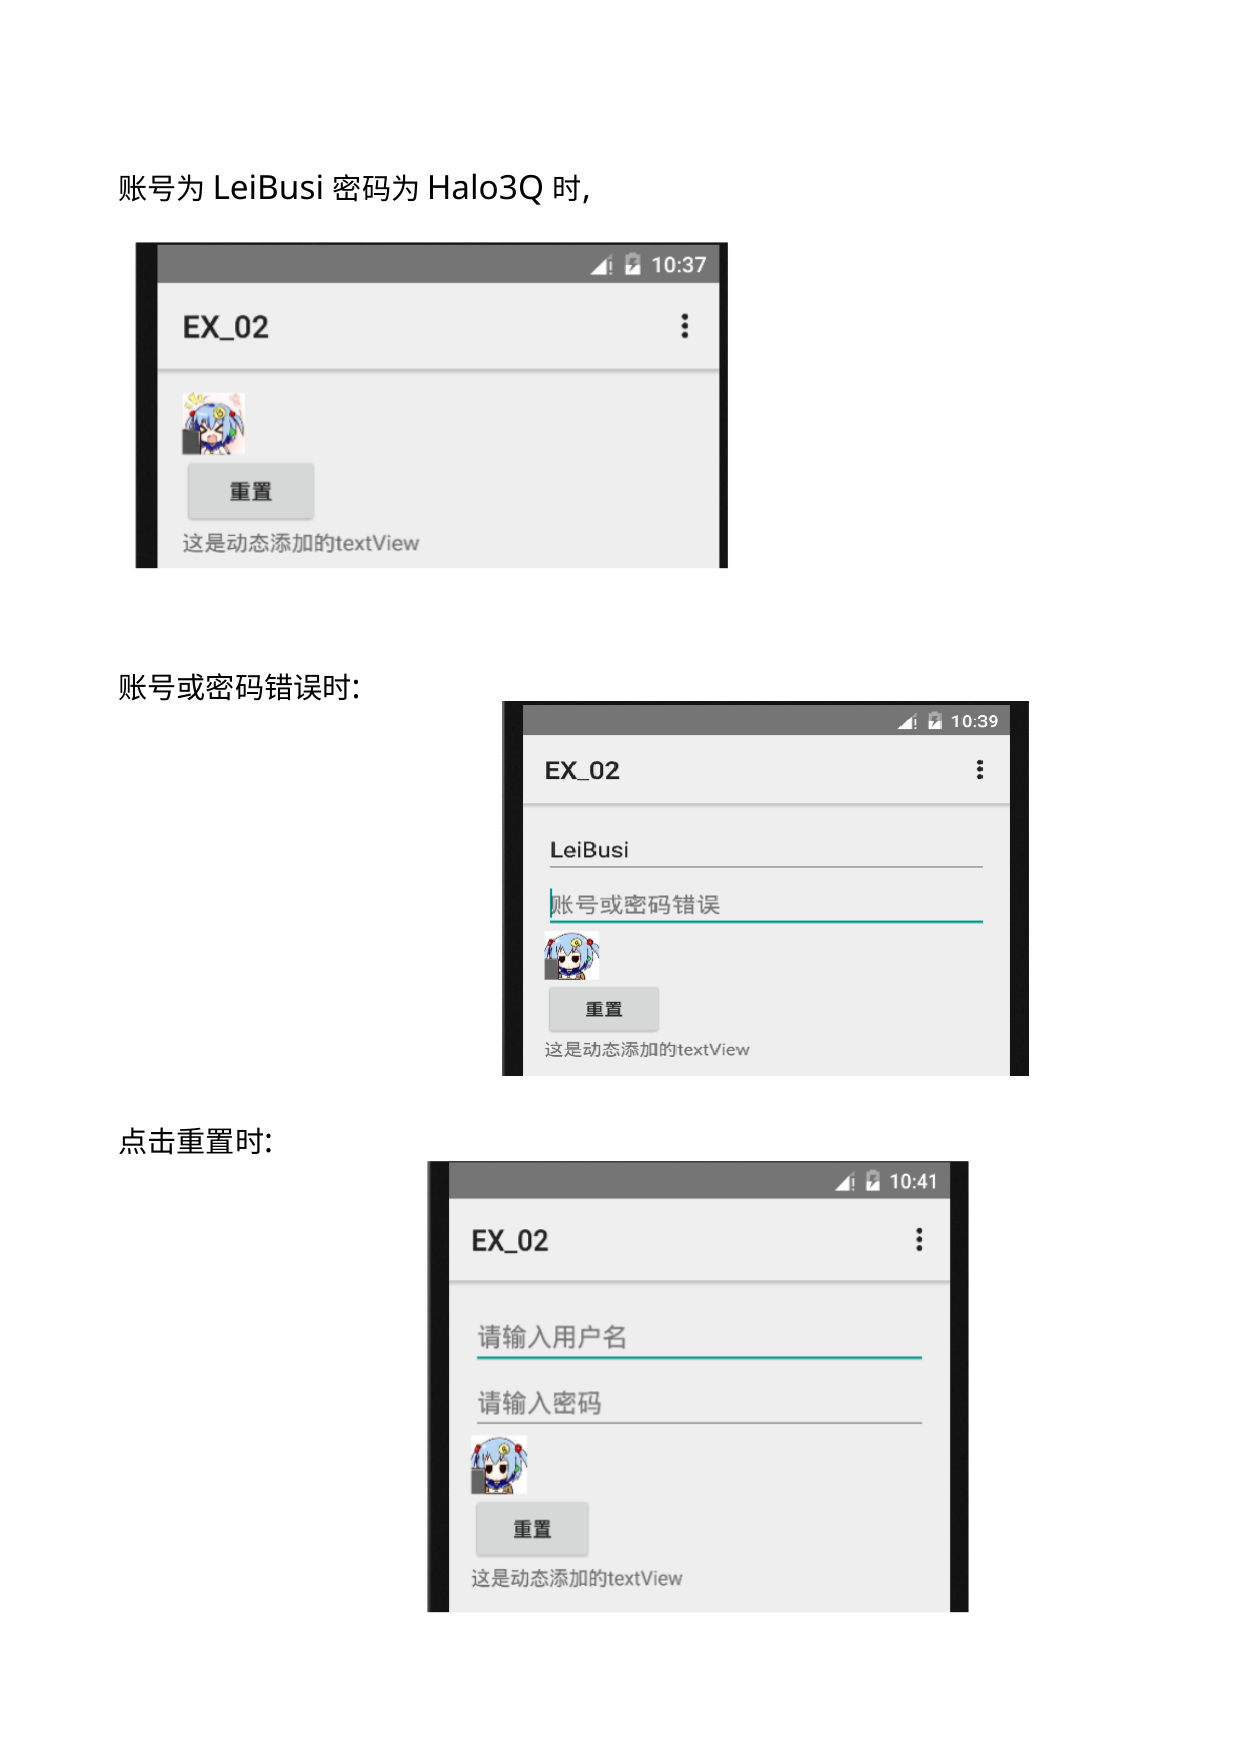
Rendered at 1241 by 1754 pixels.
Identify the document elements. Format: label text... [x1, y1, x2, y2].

text 账号为 LeiBusi 密码为 Halo3Q 时, [118, 163, 1122, 209]
picture [493, 690, 1044, 1080]
picture [126, 233, 745, 573]
text 账号或密码错误时: [118, 663, 1122, 708]
text 点击重置时: [118, 1117, 1122, 1163]
picture [422, 1151, 987, 1619]
